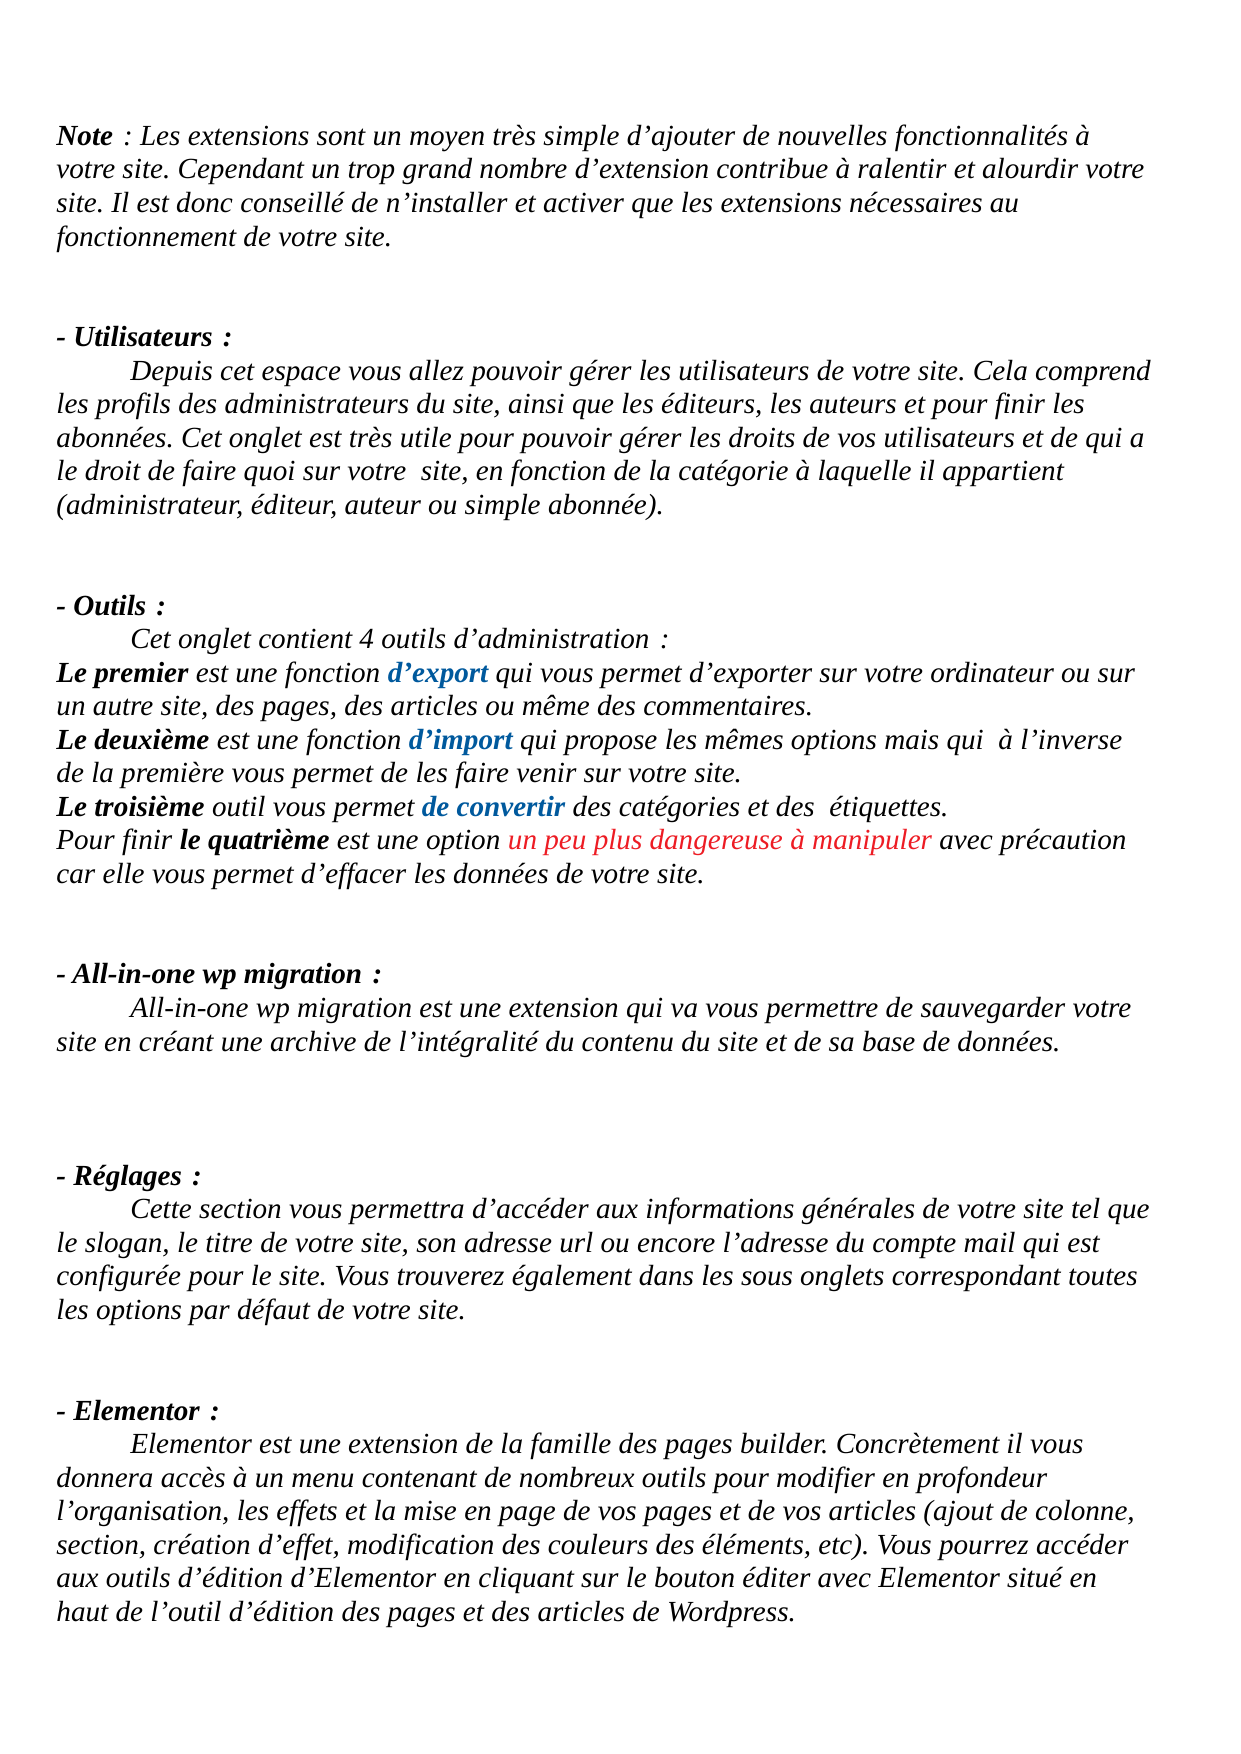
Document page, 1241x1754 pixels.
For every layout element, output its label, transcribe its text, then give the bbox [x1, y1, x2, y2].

text Le deuxième est une fonction d’import qui propose les mêmes options mais qui à l’inverse de la première vous permet de les faire venir sur votre site. [56, 722, 1157, 789]
text Cette section vous permettra d’accéder aux informations générales de votre site tel que le slogan, le titre de votre site, son adresse url ou encore l’adresse du compte mail qui est configurée pour le site. Vous trouverez également dans les sous onglets correspondant toutes les options par défaut de votre site. [56, 1191, 1157, 1326]
text Note : Les extensions sont un moyen très simple d’ajouter de nouvelles fonctionnalités à votre site. Cependant un trop grand nombre d’extension contribue à ralentir et alourdir votre site. Il est donc conseillé de n’installer et activer que les extensions nécessaires au fonctionnement de votre site. [56, 118, 1157, 252]
text - Elementor : [56, 1393, 1157, 1426]
text Depuis cet espace vous allez pouvoir gérer les utilisateurs de votre site. Cela comprend les profils des administrateurs du site, ainsi que les éditeurs, les auteurs et pour finir les abonnées. Cet onglet est très utile pour pouvoir gérer les droits de vos utilisateurs et de qui a le droit de faire quoi sur votre site, en fonction de la catégorie à laquelle il appartient (administrateur, éditeur, auteur ou simple abonnée). [56, 353, 1157, 521]
text - Utilisateurs : [56, 319, 1157, 353]
text Le premier est une fonction d’export qui vous permet d’exporter sur votre ordinateur ou sur un autre site, des pages, des articles ou même des commentaires. [56, 655, 1157, 722]
text - All-in-one wp migration : [56, 957, 1157, 990]
text Elementor est une extension de la famille des pages builder. Concrètement il vous donnera accès à un menu contenant de nombreux outils pour modifier en profondeur l’organisation, les effets et la mise en page de vos pages et de vos articles (ajout de colonne, section, création d’effet, modification des couleurs des éléments, etc). Vous pourrez accéder aux outils d’édition d’Elementor en cliquant sur le bouton éditer avec Elementor situé en haut de l’outil d’édition des pages et des articles de Wordpress. [56, 1426, 1157, 1627]
text Cet onglet contient 4 outils d’administration : [56, 621, 1157, 655]
text Pour finir le quatrième est une option un peu plus dangereuse à manipuler avec précaution car elle vous permet d’effacer les données de votre site. [56, 822, 1157, 889]
text - Outils : [56, 588, 1157, 621]
text - Réglages : [56, 1158, 1157, 1191]
text Le troisième outil vous permet de convertir des catégories et des étiquettes. [56, 789, 1157, 822]
text All-in-one wp migration est une extension qui va vous permettre de sauvegarder votre site en créant une archive de l’intégralité du contenu du site et de sa base de données. [56, 990, 1157, 1057]
